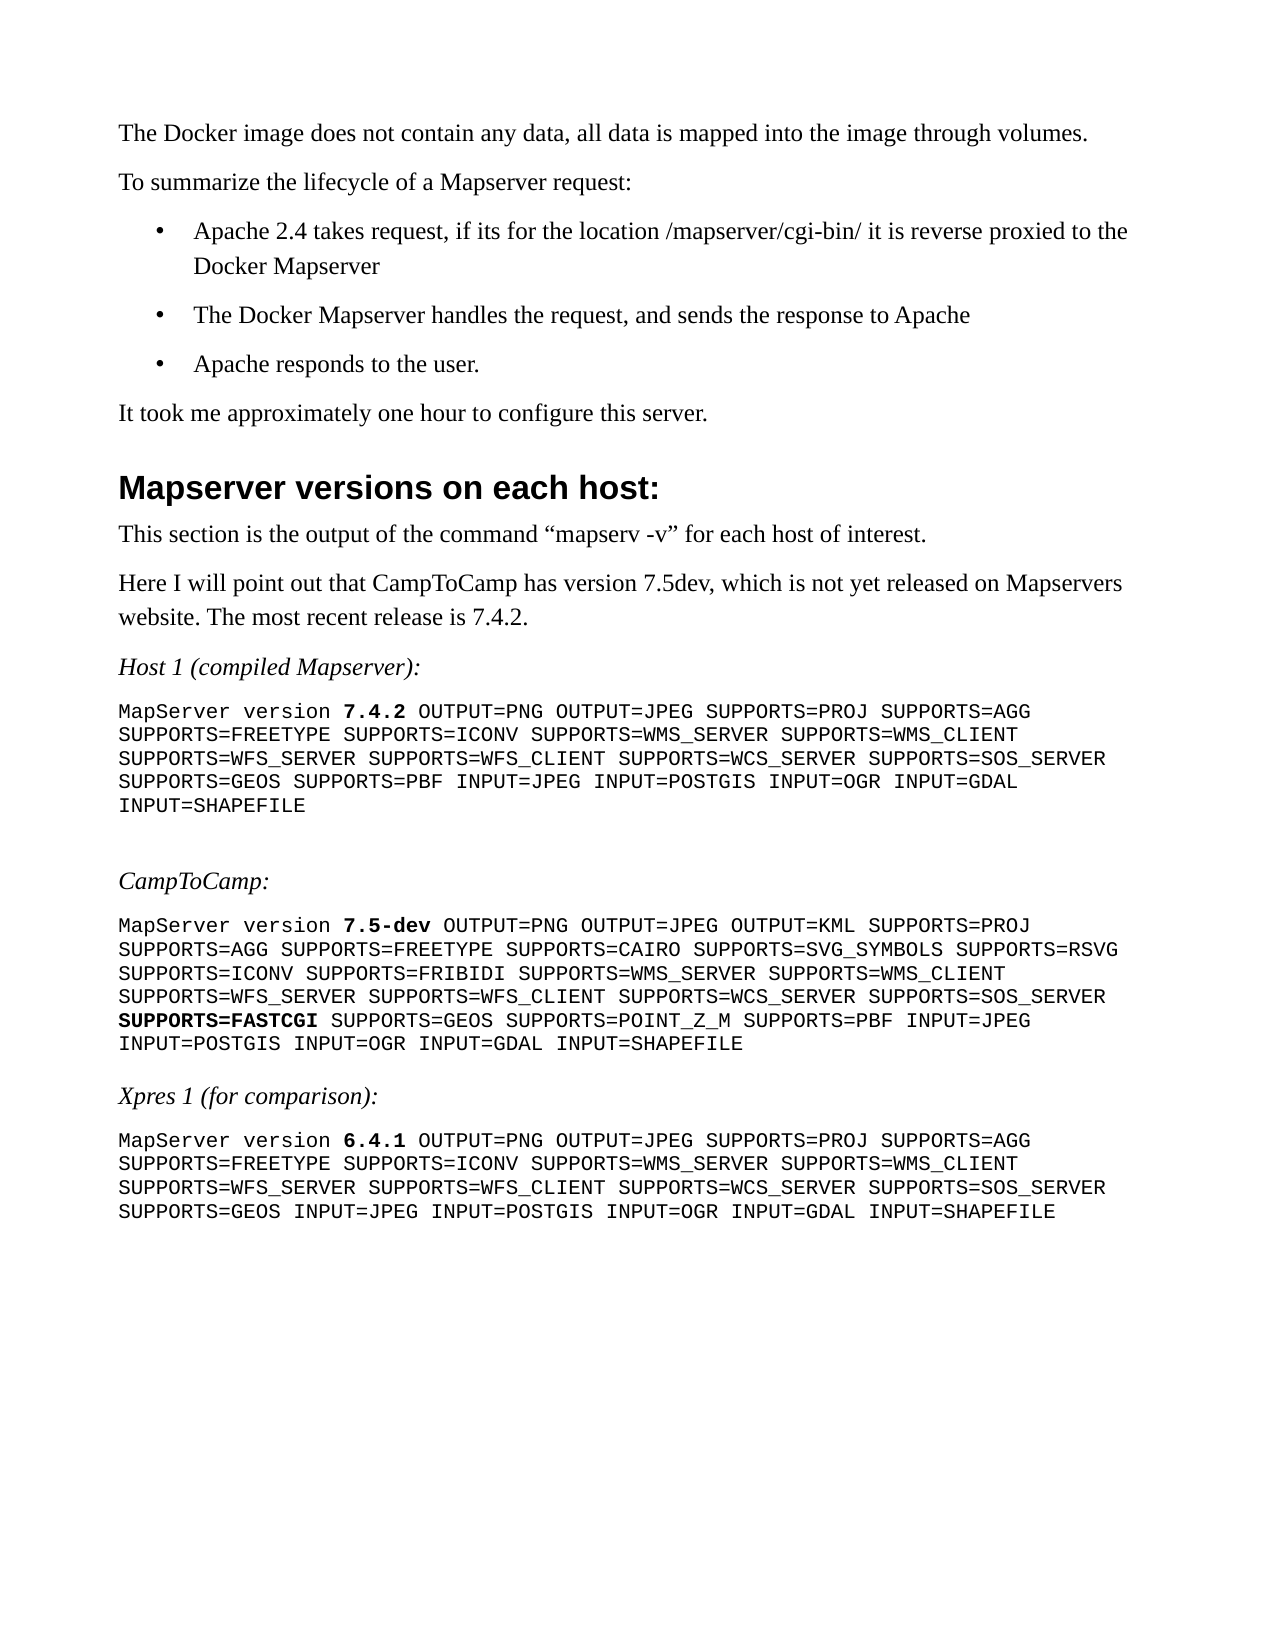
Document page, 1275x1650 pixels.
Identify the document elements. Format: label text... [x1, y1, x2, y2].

text MapServer version 6.4.1 OUTPUT=PNG OUTPUT=JPEG SUPPORTS=PROJ SUPPORTS=AGG SUPPORTS=FREETYPE SUPPORTS=ICONV SUPPORTS=WMS_SERVER SUPPORTS=WMS_CLIENT SUPPORTS=WFS_SERVER SUPPORTS=WFS_CLIENT SUPPORTS=WCS_SERVER SUPPORTS=SOS_SERVER SUPPORTS=GEOS INPUT=JPEG INPUT=POSTGIS INPUT=OGR INPUT=GDAL INPUT=SHAPEFILE [118, 1130, 1157, 1224]
subtitle Mapserver versions on each host: [118, 468, 1157, 506]
text MapServer version 7.5-dev OUTPUT=PNG OUTPUT=JPEG OUTPUT=KML SUPPORTS=PROJ SUPPORTS=AGG SUPPORTS=FREETYPE SUPPORTS=CAIRO SUPPORTS=SVG_SYMBOLS SUPPORTS=RSVG SUPPORTS=ICONV SUPPORTS=FRIBIDI SUPPORTS=WMS_SERVER SUPPORTS=WMS_CLIENT SUPPORTS=WFS_SERVER SUPPORTS=WFS_CLIENT SUPPORTS=WCS_SERVER SUPPORTS=SOS_SERVER SUPPORTS=FASTCGI SUPPORTS=GEOS SUPPORTS=POINT_Z_M SUPPORTS=PBF INPUT=JPEG INPUT=POSTGIS INPUT=OGR INPUT=GDAL INPUT=SHAPEFILE [118, 915, 1157, 1057]
text This section is the output of the command “mapserv -v” for each host of interest. [118, 519, 1157, 548]
text To summarize the lifecycle of a Mapserver request: [118, 167, 1157, 196]
text Here I will point out that CampToCamp has version 7.5dev, which is not yet released on Mapservers website. The most recent release is 7.4.2. [118, 568, 1157, 631]
list Apache responds to the user. [156, 349, 1157, 378]
text It took me approximately one hour to configure this server. [118, 398, 1157, 427]
text MapServer version 7.4.2 OUTPUT=PNG OUTPUT=JPEG SUPPORTS=PROJ SUPPORTS=AGG SUPPORTS=FREETYPE SUPPORTS=ICONV SUPPORTS=WMS_SERVER SUPPORTS=WMS_CLIENT SUPPORTS=WFS_SERVER SUPPORTS=WFS_CLIENT SUPPORTS=WCS_SERVER SUPPORTS=SOS_SERVER SUPPORTS=GEOS SUPPORTS=PBF INPUT=JPEG INPUT=POSTGIS INPUT=OGR INPUT=GDAL INPUT=SHAPEFILE [118, 701, 1157, 819]
text CampToCamp: [118, 866, 1157, 895]
text Xpres 1 (for comparison): [118, 1081, 1157, 1109]
text Host 1 (compiled Mapserver): [118, 652, 1157, 680]
list Apache 2.4 takes request, if its for the location /mapserver/cgi-bin/ it is reverse proxied to the Docker Mapserver [156, 216, 1157, 279]
list The Docker Mapserver handles the request, and sends the response to Apache [156, 300, 1157, 328]
text The Docker image does not contain any data, all data is mapped into the image through volumes. [118, 118, 1157, 147]
